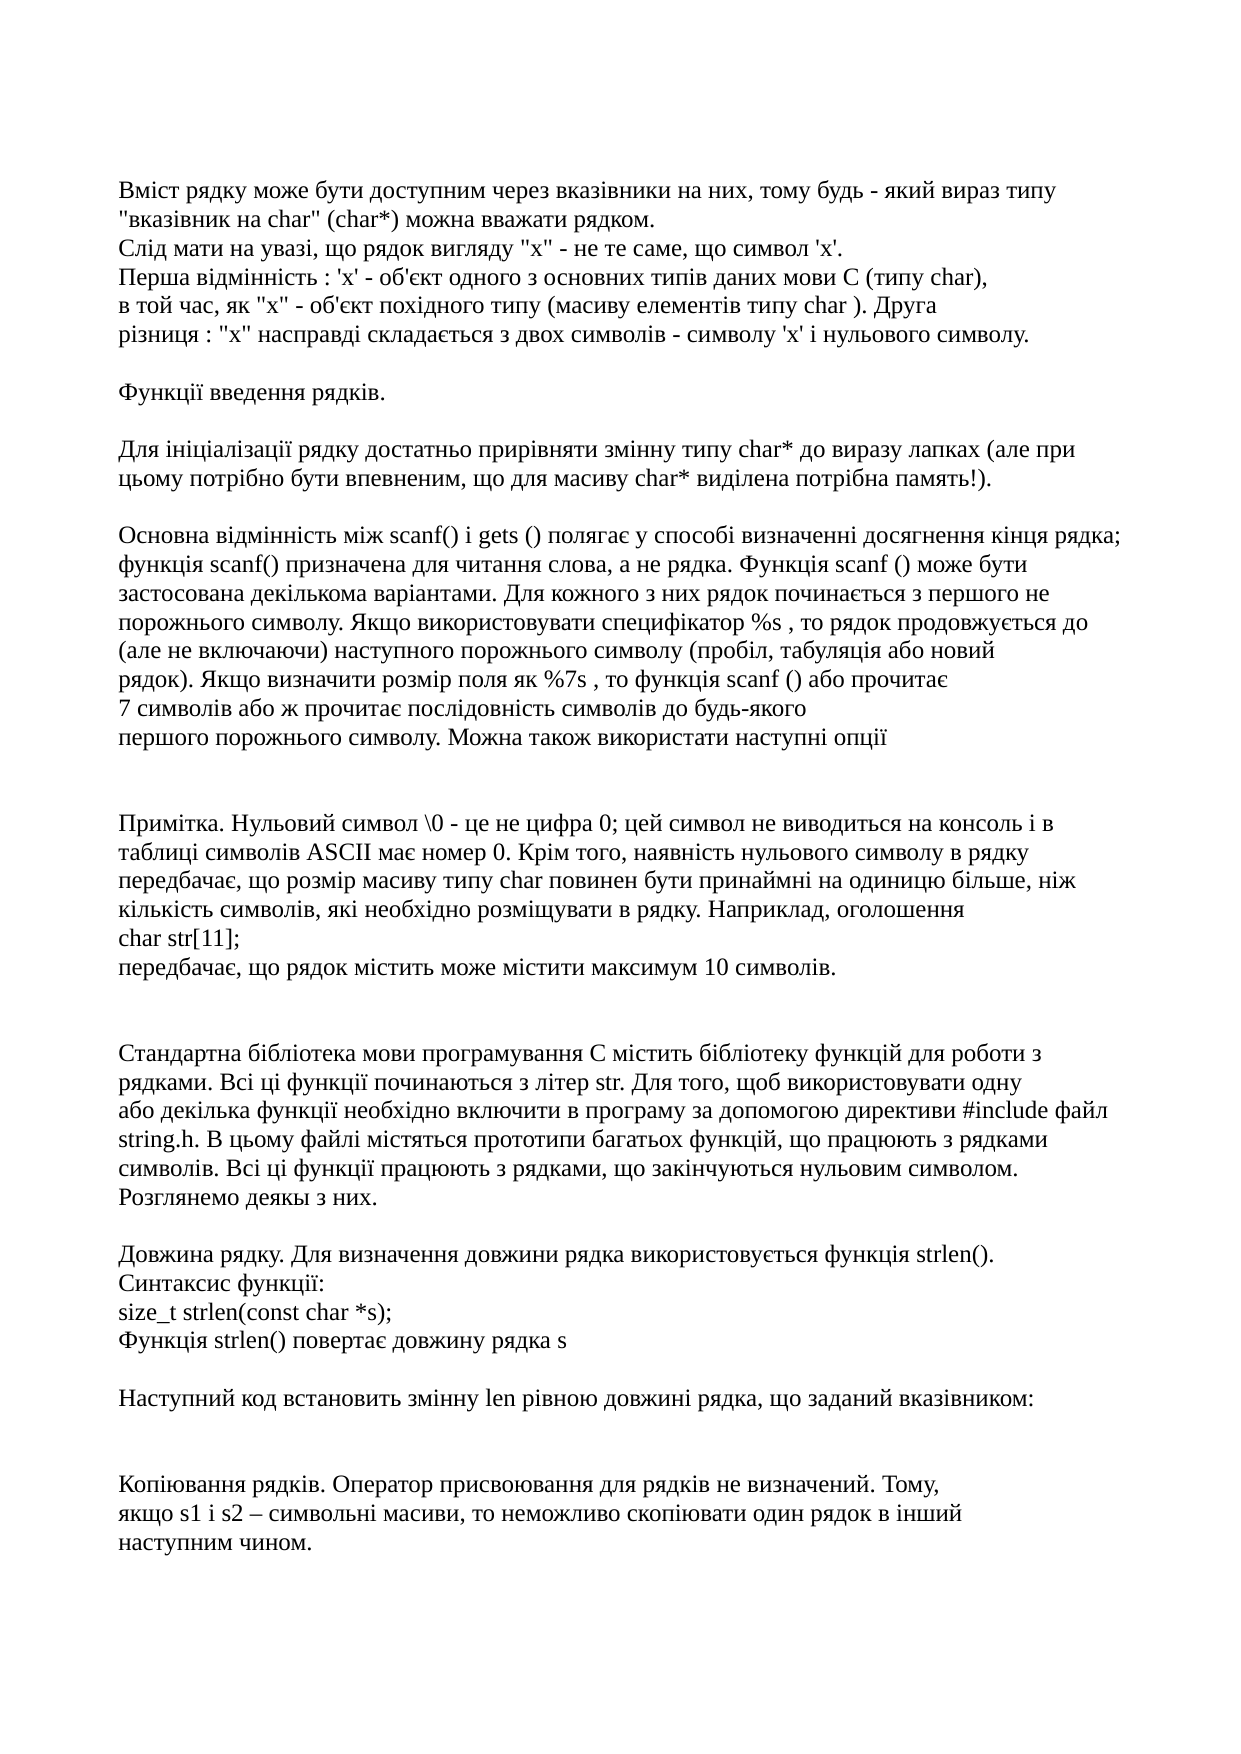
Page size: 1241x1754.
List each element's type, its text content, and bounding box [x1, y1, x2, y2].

text або декілька функції необхідно включити в програму за допомогою директиви #include файл string.h. В цьому файлі містяться прототипи багатьох функцій, що працюють з рядками символів. Всі ці функції працюють з рядками, що закінчуються нульовим символом. Розглянемо деякы з них. [118, 1096, 1122, 1211]
text Синтаксис функції: [118, 1268, 1122, 1297]
text наступним чином. [118, 1527, 1122, 1556]
text першого порожнього символу. Можна також використати наступні опції [118, 722, 1122, 751]
text Вміст рядку може бути доступним через вказівники на них, тому будь - який вираз типу [118, 176, 1122, 204]
text Для ініціалізації рядку достатньо прирівняти змінну типу char* до виразу лапках (але при цьому потрібно бути впевненим, що для масиву char* виділена потрібна память!). [118, 434, 1122, 492]
text Функція strlen() повертає довжину рядка s [118, 1326, 1122, 1354]
text Слід мати на увазі, що рядок вигляду "х" - не те саме, що символ 'x'. [118, 233, 1122, 262]
text Примітка. Нульовий символ \0 - це не цифра 0; цей символ не виводиться на консоль і в [118, 808, 1122, 837]
text Копіювання рядків. Оператор присвоювання для рядків не визначений. Тому, [118, 1469, 1122, 1498]
text char str[11]; [118, 923, 1122, 952]
text передбачає, що розмір масиву типу char повинен бути принаймні на одиницю більше, ніж кількість символів, які необхідно розміщувати в рядку. Наприклад, оголошення [118, 866, 1122, 923]
text size_t strlen(const char *s); [118, 1297, 1122, 1326]
text рядками. Всі ці функції починаються з літер str. Для того, щоб використовувати одну [118, 1067, 1122, 1096]
text в той час, як "х" - об'єкт похідного типу (масиву елементів типу char ). Друга [118, 291, 1122, 319]
text різниця : "х" насправді складається з двох символів - символу 'x' і нульового символу. [118, 319, 1122, 348]
text порожнього символу. Якщо використовувати специфікатор %s , то рядок продовжується до (але не включаючи) наступного порожнього символу (пробіл, табуляція або новий [118, 607, 1122, 664]
text таблиці символів ASCII має номер 0. Крім того, наявність нульового символу в рядку [118, 837, 1122, 866]
text Основна відмінність між scanf() і gets () полягає у способі визначенні досягнення кінця рядка; функція scanf() призначена для читання слова, а не рядка. Функція scanf () може бути застосована декількома варіантами. Для кожного з них рядок починається з першого не [118, 521, 1122, 607]
text Функції введення рядків. [118, 377, 1122, 406]
text Наступний код встановить змінну len рівною довжині рядка, що заданий вказівником: [118, 1383, 1122, 1412]
text якщо s1 і s2 – символьні масиви, то неможливо скопіювати один рядок в інший [118, 1498, 1122, 1527]
text Стандартна бібліотека мови програмування C містить бібліотеку функцій для роботи з [118, 1038, 1122, 1067]
text Довжина рядку. Для визначення довжини рядка використовується функція strlen(). [118, 1239, 1122, 1268]
text рядок). Якщо визначити розмір поля як %7s , то функція scanf () або прочитає [118, 664, 1122, 693]
text передбачає, що рядок містить може містити максимум 10 символів. [118, 952, 1122, 981]
text 7 символів або ж прочитає послідовність символів до будь-якого [118, 693, 1122, 722]
text Перша відмінність : 'x' - об'єкт одного з основних типів даних мови C (типу char), [118, 262, 1122, 291]
text "вказівник на char" (char*) можна вважати рядком. [118, 204, 1122, 233]
